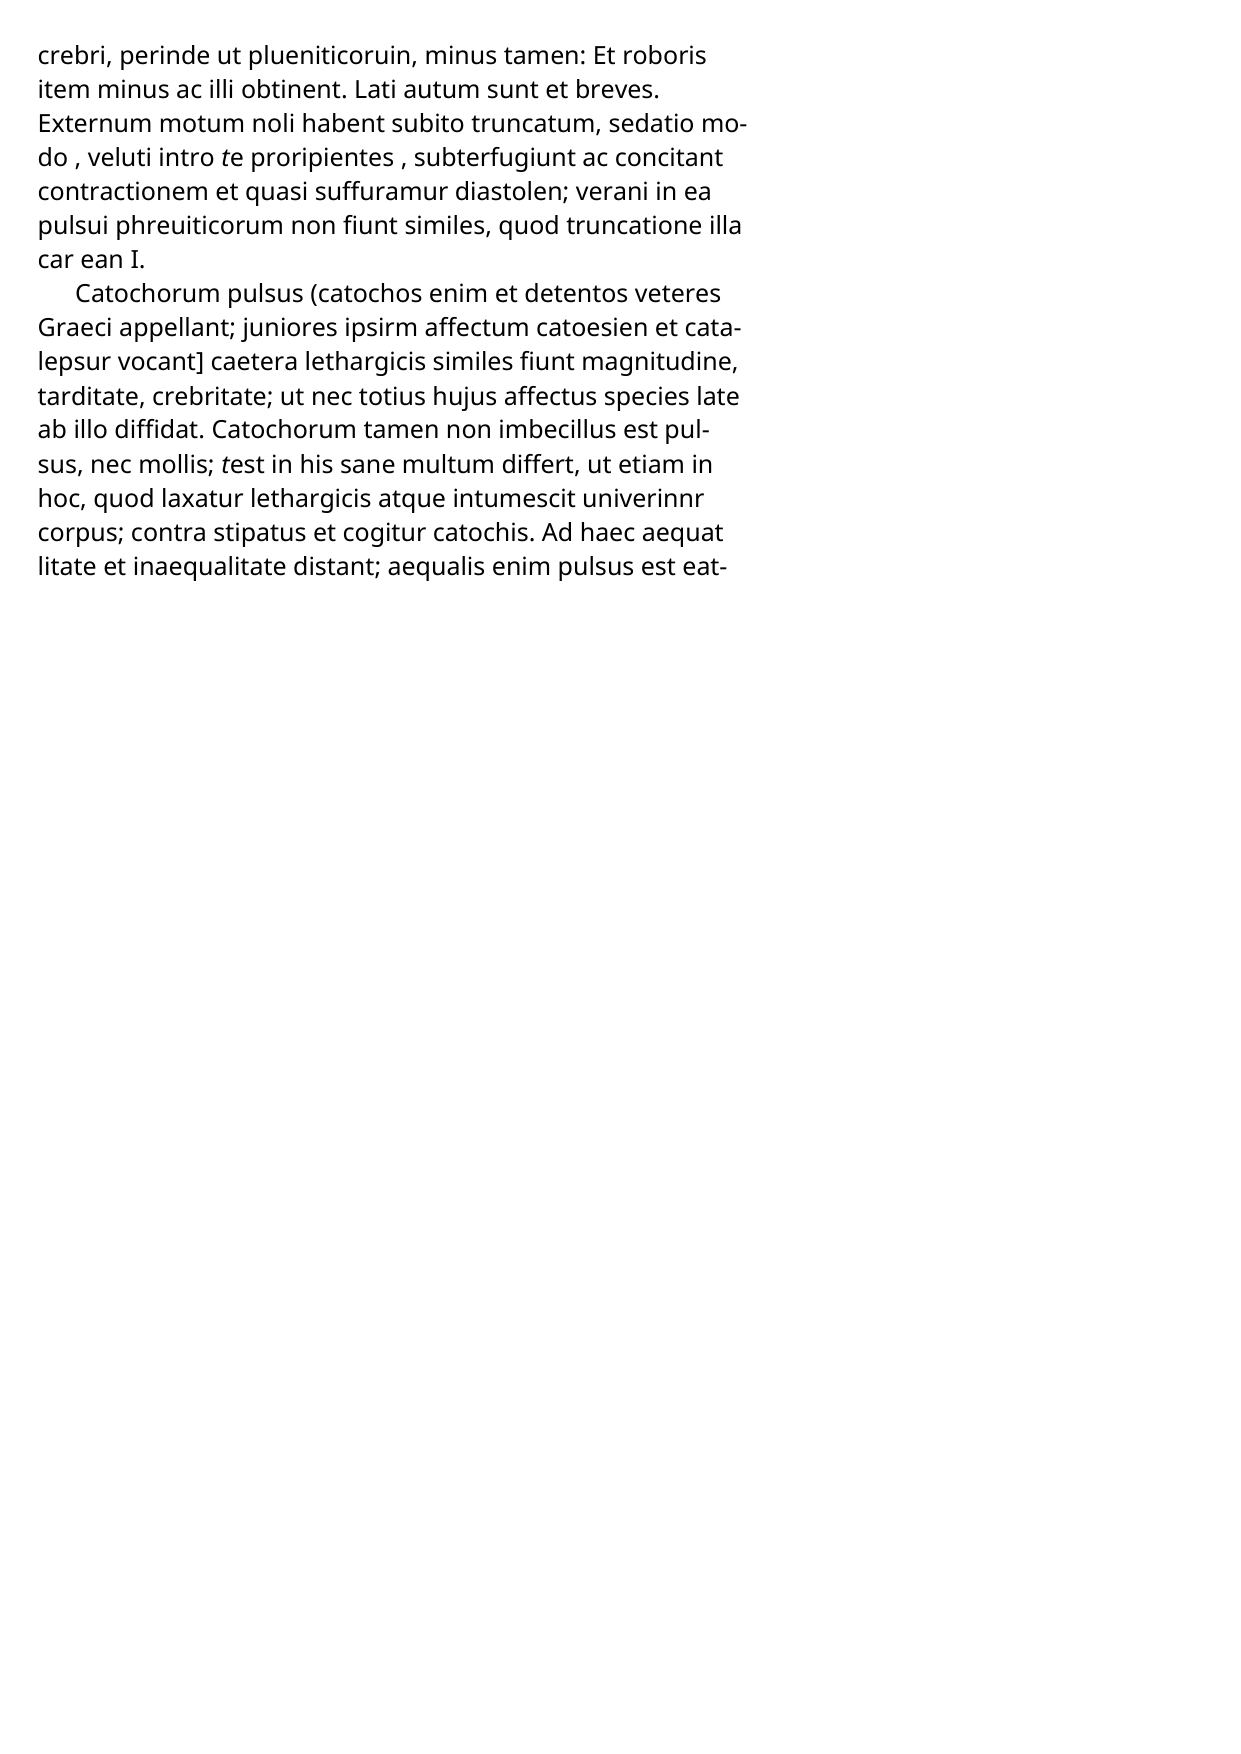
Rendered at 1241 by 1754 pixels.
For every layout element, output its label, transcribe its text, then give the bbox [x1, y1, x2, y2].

text crebri, perinde ut plueniticoruin, minus tamen: Et roboris item minus ac illi obtinent. Lati autum sunt et breves. Externum motum noli habent subito truncatum, sedatio mo- do , veluti intro te proripientes , subterfugiunt ac concitant contractionem et quasi suffuramur diastolen; verani in ea pulsui phreuiticorum non fiunt similes, quod truncatione illa car ean I. [37, 37, 1203, 276]
text Catochorum pulsus (catochos enim et detentos veteres Graeci appellant; juniores ipsirm affectum catoesien et cata- lepsur vocant] caetera lethargicis similes fiunt magnitudine, tarditate, crebritate; ut nec totius hujus affectus species late ab illo diffidat. Catochorum tamen non imbecillus est pul- sus, nec mollis; test in his sane multum differt, ut etiam in hoc, quod laxatur lethargicis atque intumescit univerinnr corpus; contra stipatus et cogitur catochis. Ad haec aequat litate et inaequalitate distant; aequalis enim pulsus est eat- [37, 276, 1203, 582]
